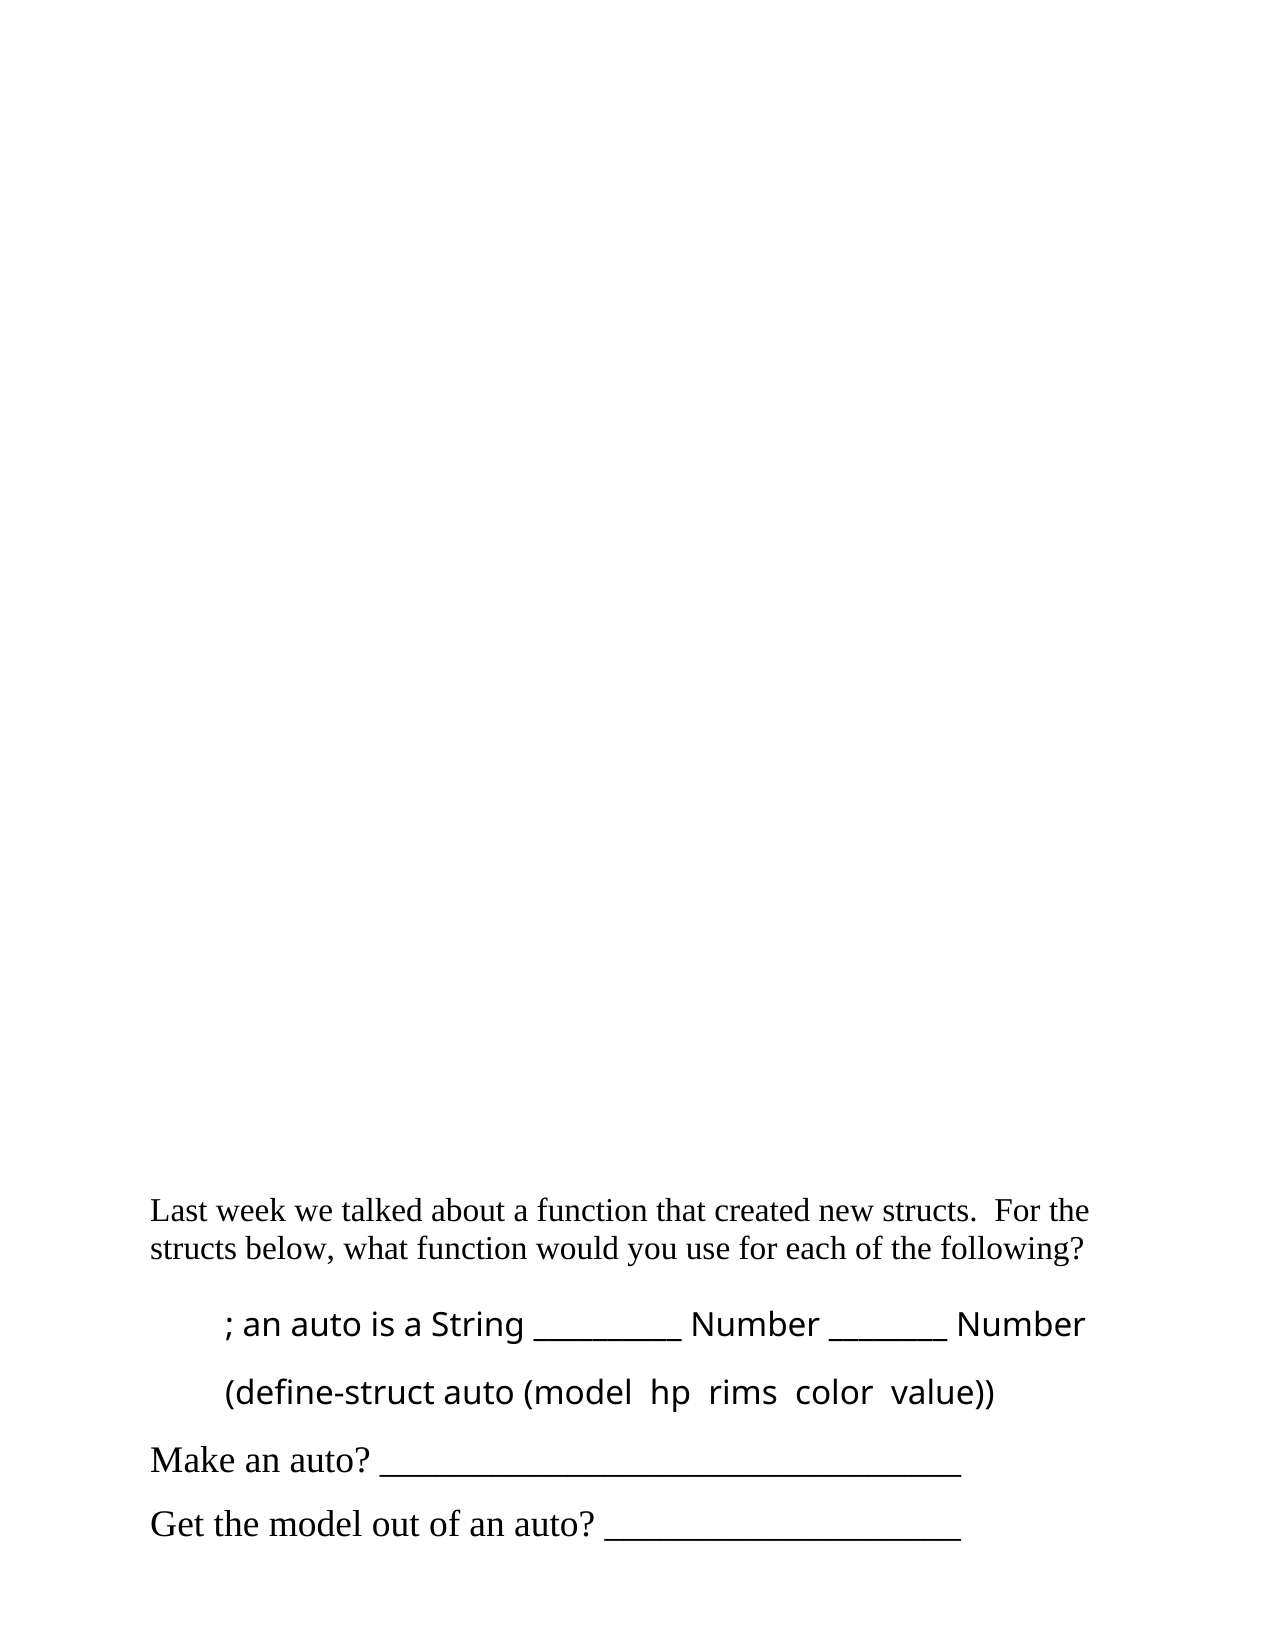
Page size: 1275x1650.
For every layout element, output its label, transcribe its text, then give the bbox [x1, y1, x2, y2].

text Make an auto? _______________________________ [150, 1437, 1125, 1480]
text Review: define-struct [150, 1113, 1125, 1164]
text Last week we talked about a function that created new structs. For the structs below, what function would you use for each of the following? [150, 1190, 1125, 1267]
text (define-struct auto (model hp rims color value)) [150, 1369, 1125, 1414]
text Get the model out of an auto? ___________________ [150, 1502, 1125, 1545]
text ; an auto is a String __________ Number ________ Number [150, 1301, 1125, 1346]
